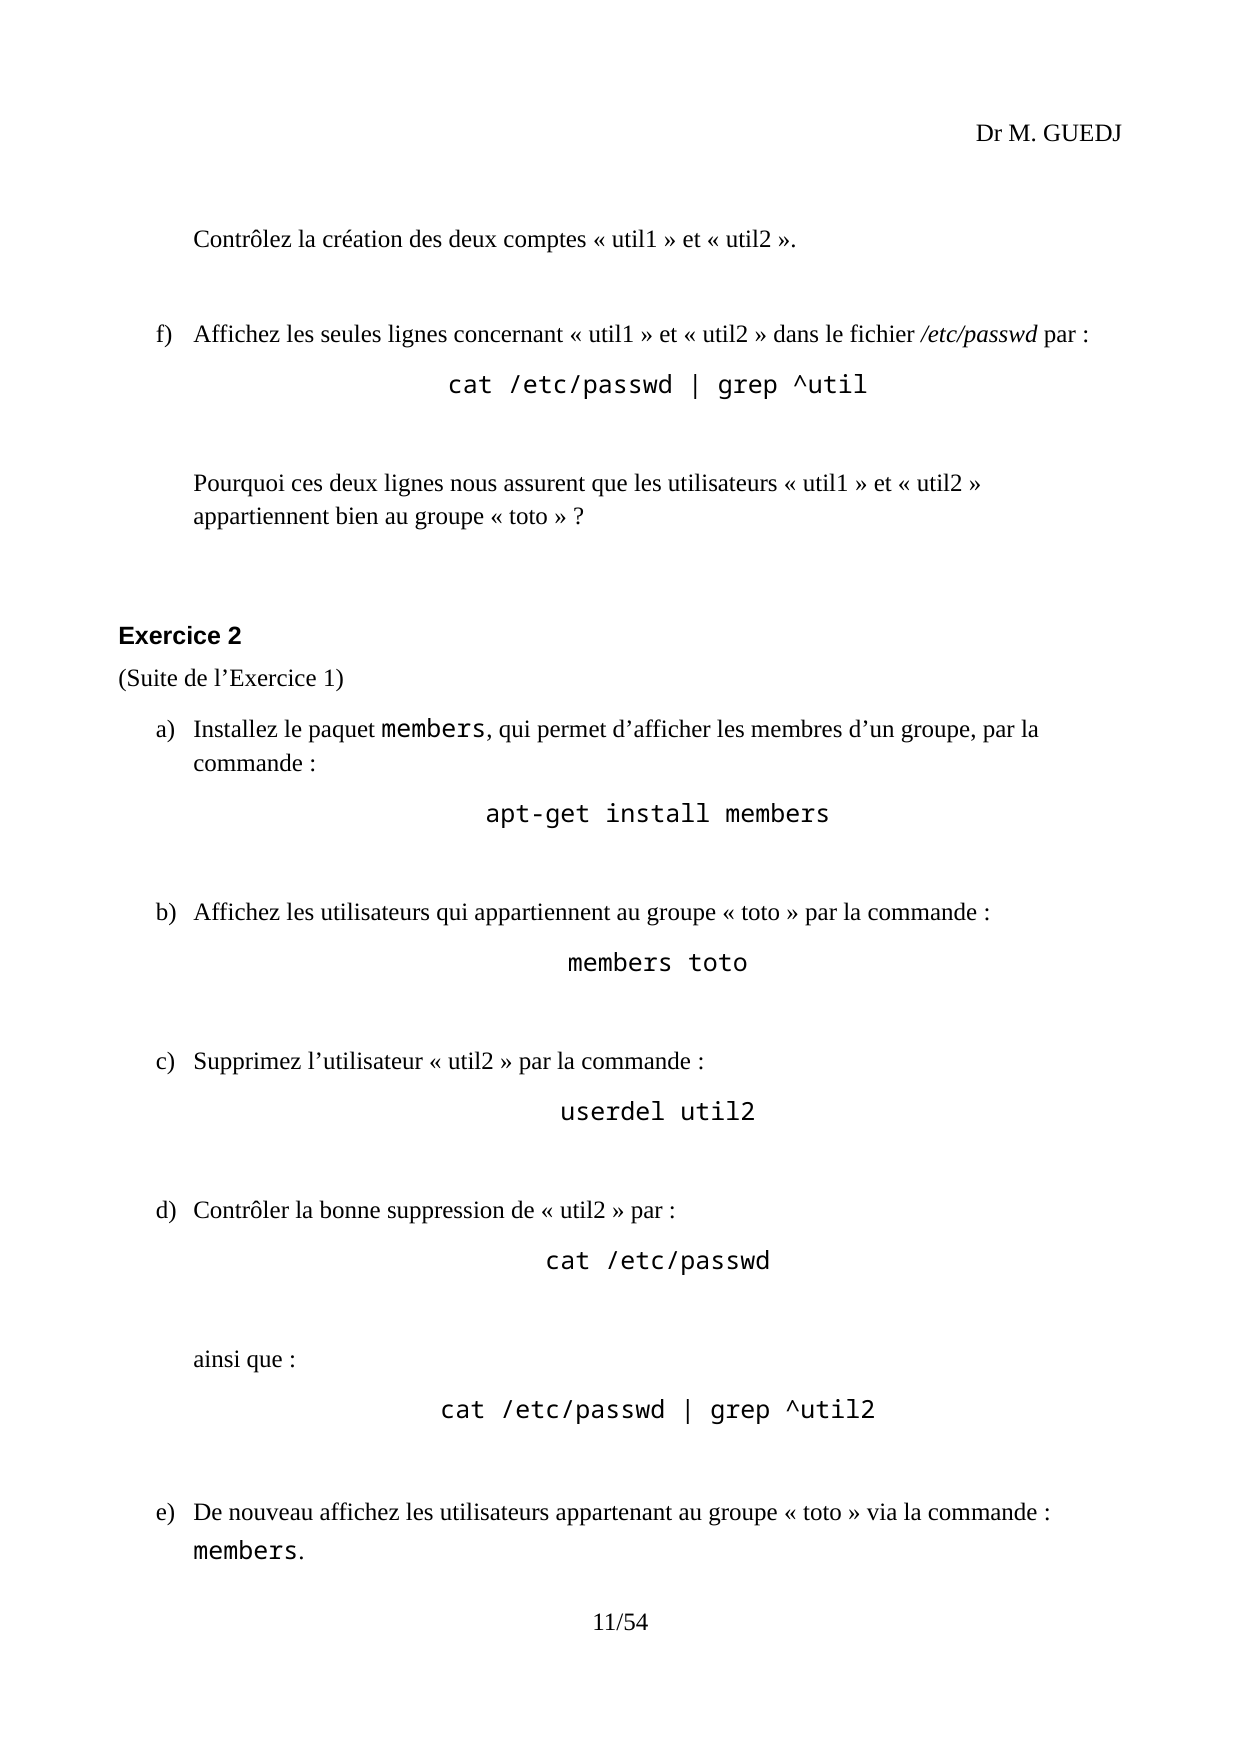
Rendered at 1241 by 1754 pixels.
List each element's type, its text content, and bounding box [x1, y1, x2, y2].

list ainsi que : [156, 1344, 1122, 1373]
list Contrôler la bonne suppression de « util2 » par : [156, 1195, 1122, 1224]
list members toto [156, 945, 1122, 979]
list Installez le paquet members, qui permet d’afficher les membres d’un groupe, par la commande : [156, 710, 1122, 777]
list cat /etc/passwd | grep ^util2 [156, 1392, 1122, 1426]
list Supprimez l’utilisateur « util2 » par la commande : [156, 1046, 1122, 1075]
list cat /etc/passwd [156, 1243, 1122, 1277]
list Contrôlez la création des deux comptes « util1 » et « util2 ». [156, 224, 1122, 253]
text Exercice 2 [118, 621, 1122, 650]
list cat /etc/passwd | grep ^util [156, 367, 1122, 401]
list apt-get install members [156, 796, 1122, 830]
list Affichez les utilisateurs qui appartiennent au groupe « toto » par la commande : [156, 897, 1122, 926]
text (Suite de l’Exercice 1) [118, 663, 1122, 691]
list Pourquoi ces deux lignes nous assurent que les utilisateurs « util1 » et « util2 » appartiennent bien au groupe « toto » ? [156, 468, 1122, 530]
list Affichez les seules lignes concernant « util1 » et « util2 » dans le fichier /etc/passwd par : [156, 319, 1122, 348]
list De nouveau affichez les utilisateurs appartenant au groupe « toto » via la commande : members. [156, 1493, 1122, 1567]
list userdel util2 [156, 1094, 1122, 1128]
